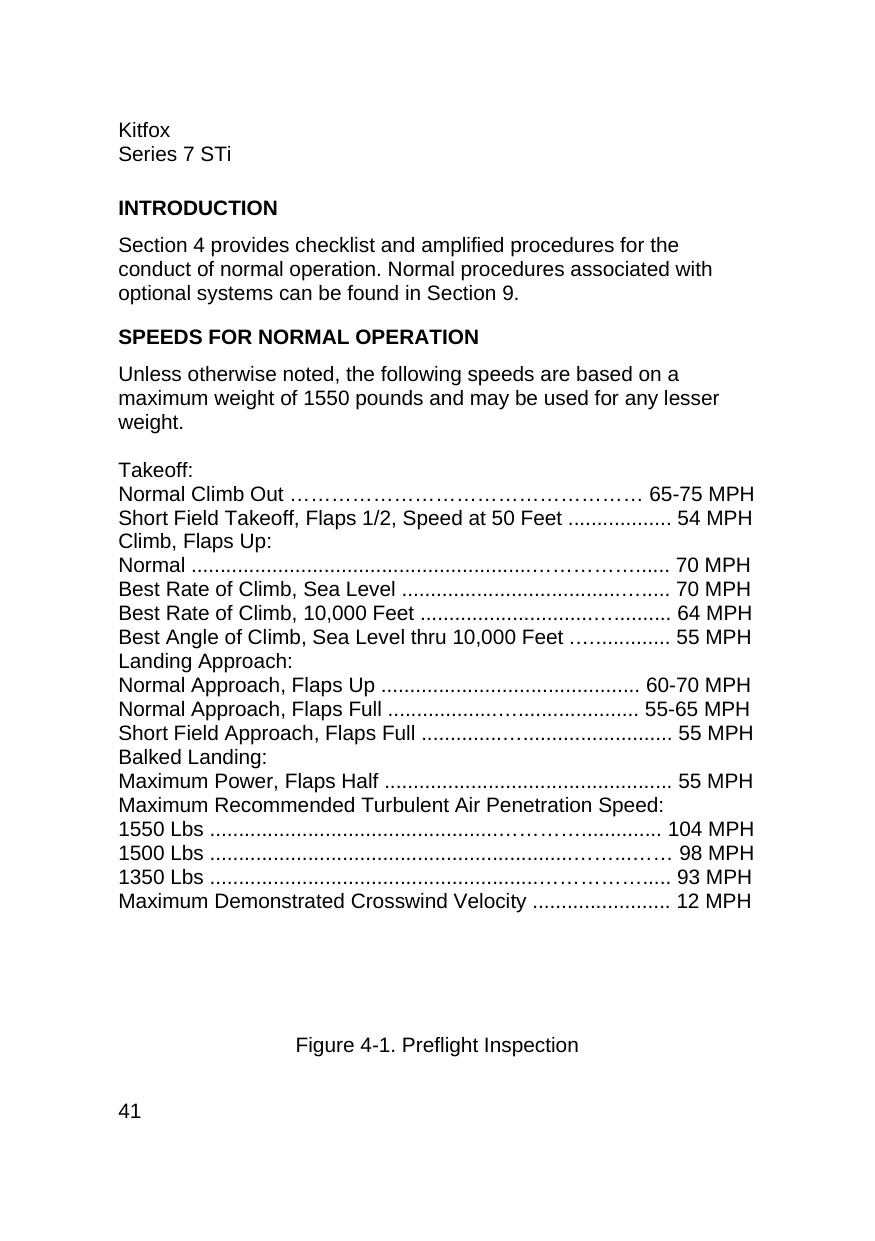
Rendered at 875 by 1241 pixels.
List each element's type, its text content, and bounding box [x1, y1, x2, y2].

subtitle INTRODUCTION [118, 196, 756, 220]
text Short Field Approach, Flaps Full ..............….......................... 55 MPH [118, 721, 756, 745]
text Section 4 provides checklist and amplified procedures for the conduct of normal operation. Normal procedures associated with optional systems can be found in Section 9. [118, 232, 756, 304]
text Normal Approach, Flaps Up ............................................. 60-70 MPH [118, 673, 756, 697]
text Short Field Takeoff, Flaps 1/2, Speed at 50 Feet .................. 54 MPH [118, 505, 756, 529]
text Balked Landing: [118, 745, 756, 769]
text Maximum Demonstrated Crosswind Velocity ........................ 12 MPH [118, 889, 756, 913]
text 1500 Lbs ...............................................................……...…… 98 MPH [118, 841, 756, 865]
text Figure 4-1. Preflight Inspection [118, 1032, 756, 1056]
text Landing Approach: [118, 649, 756, 673]
text Best Rate of Climb, Sea Level ......................................…..... 70 MPH [118, 577, 756, 601]
text Maximum Recommended Turbulent Air Penetration Speed: [118, 793, 756, 817]
text Best Rate of Climb, 10,000 Feet ..............................….......... 64 MPH [118, 601, 756, 625]
text Maximum Power, Flaps Half .................................................. 55 MPH [118, 769, 756, 793]
text Climb, Flaps Up: [118, 529, 756, 553]
text Normal Climb Out …………………………………………… 65-75 MPH [118, 481, 756, 505]
text 1550 Lbs ..................................................………….............. 104 MPH [118, 817, 756, 841]
text Takeoff: [118, 457, 756, 481]
text Normal ...........................................................……………...... 70 MPH [118, 553, 756, 577]
subtitle SPEEDS FOR NORMAL OPERATION [118, 325, 756, 349]
text Unless otherwise noted, the following speeds are based on a maximum weight of 1550 pounds and may be used for any lesser weight. [118, 362, 756, 433]
text 1350 Lbs .........................................................……………..... 93 MPH [118, 865, 756, 889]
text Best Angle of Climb, Sea Level thru 10,000 Feet .…............. 55 MPH [118, 625, 756, 649]
text Normal Approach, Flaps Full ...................…..................... 55-65 MPH [118, 697, 756, 721]
